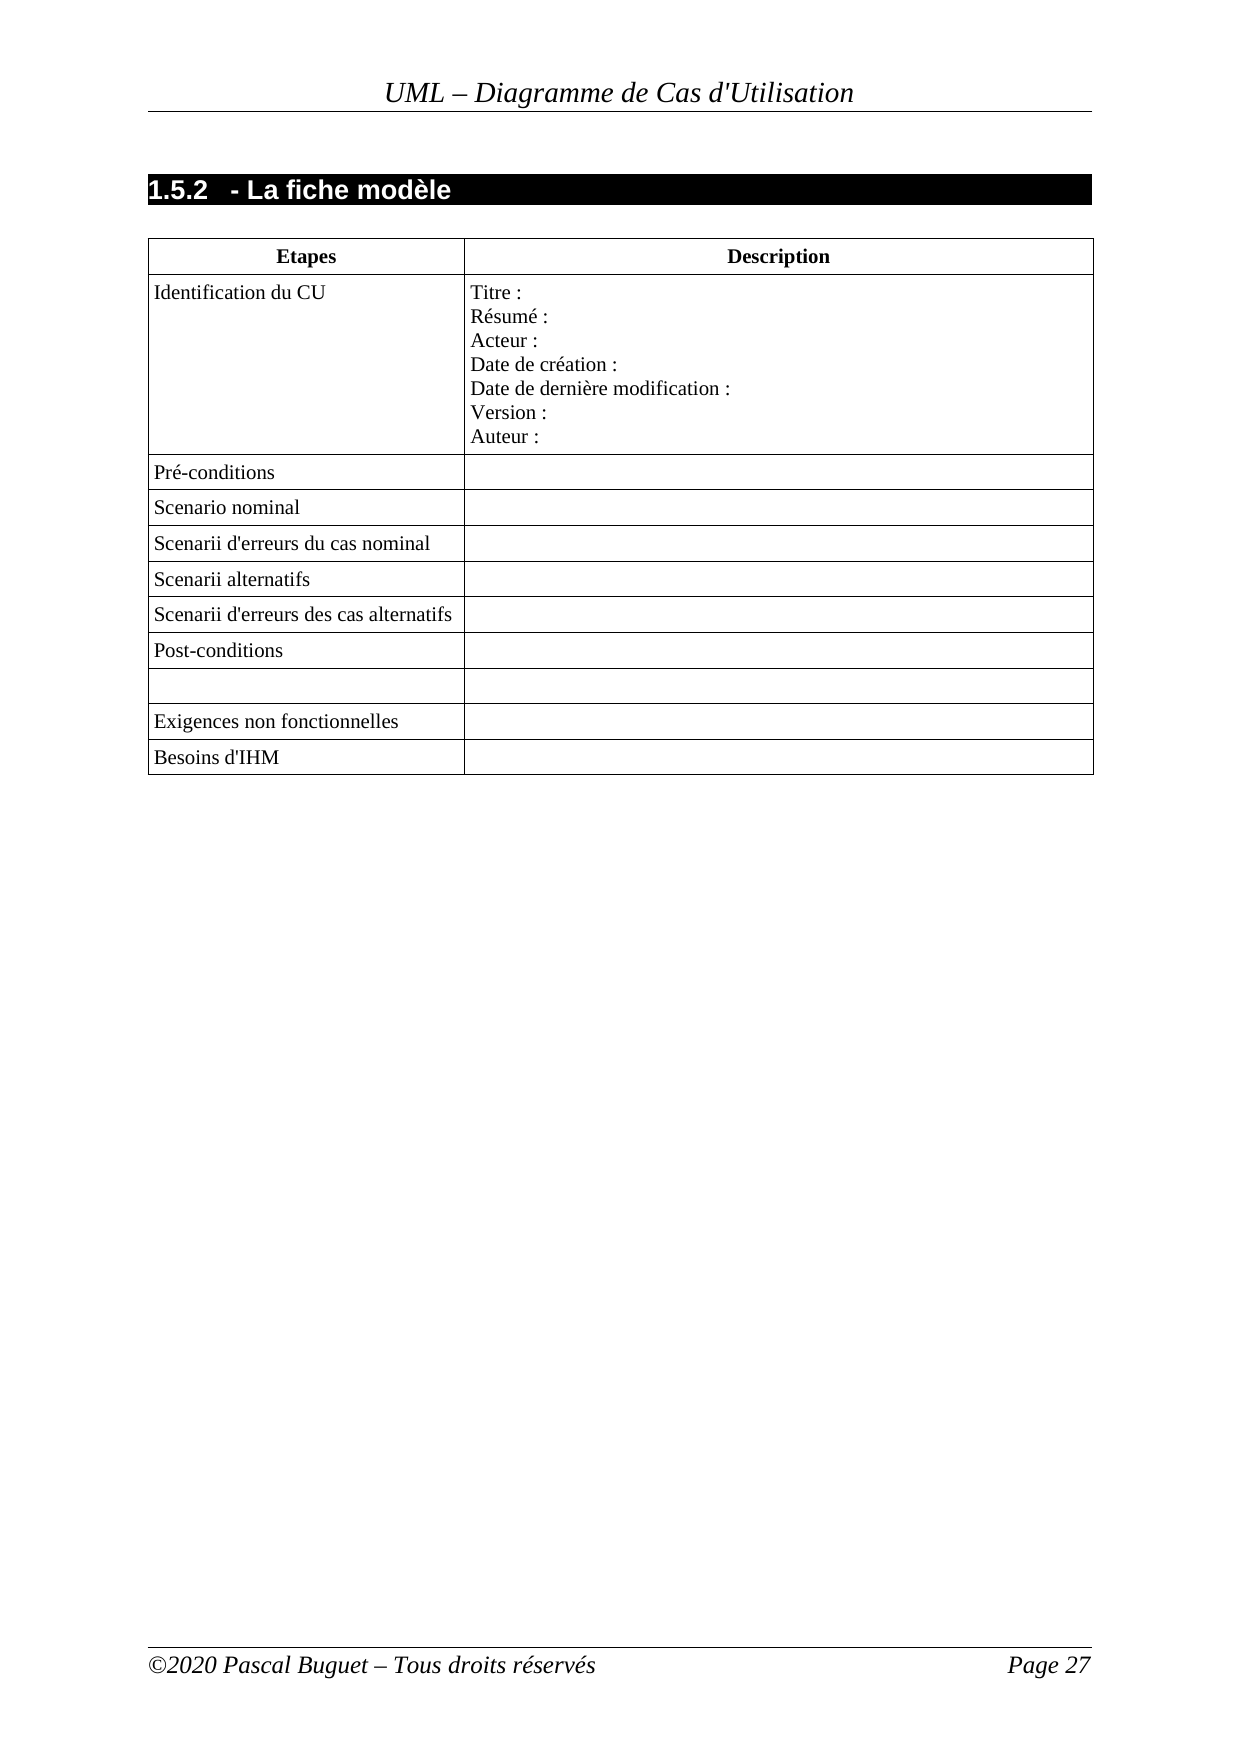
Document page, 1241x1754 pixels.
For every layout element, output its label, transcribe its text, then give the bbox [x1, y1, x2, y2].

table_cell Titre : Résumé : Acteur : Date de création : Date de dernière modification : Version : Auteur : [465, 275, 1093, 454]
table_cell [465, 669, 1093, 703]
table_cell Besoins d'IHM [149, 740, 464, 774]
table_cell Identification du CU [149, 275, 464, 454]
table_cell Scenario nominal [149, 490, 464, 525]
table_cell Scenarii d'erreurs des cas alternatifs [149, 597, 464, 632]
table_header Description [465, 239, 1093, 274]
table_cell [465, 526, 1093, 561]
subtitle - La fiche modèle [148, 174, 1092, 205]
table_cell [465, 740, 1093, 774]
table_cell Pré-conditions [149, 455, 464, 489]
table_cell Scenarii alternatifs [149, 562, 464, 596]
table_header Etapes [149, 239, 464, 274]
table_cell Exigences non fonctionnelles [149, 704, 464, 739]
table_cell [149, 669, 464, 703]
table_cell [465, 455, 1093, 489]
table_cell [465, 633, 1093, 667]
table_cell [465, 597, 1093, 632]
table_cell [465, 562, 1093, 596]
table_cell [465, 704, 1093, 739]
table_cell Scenarii d'erreurs du cas nominal [149, 526, 464, 561]
table_cell [465, 490, 1093, 525]
table_cell Post-conditions [149, 633, 464, 667]
